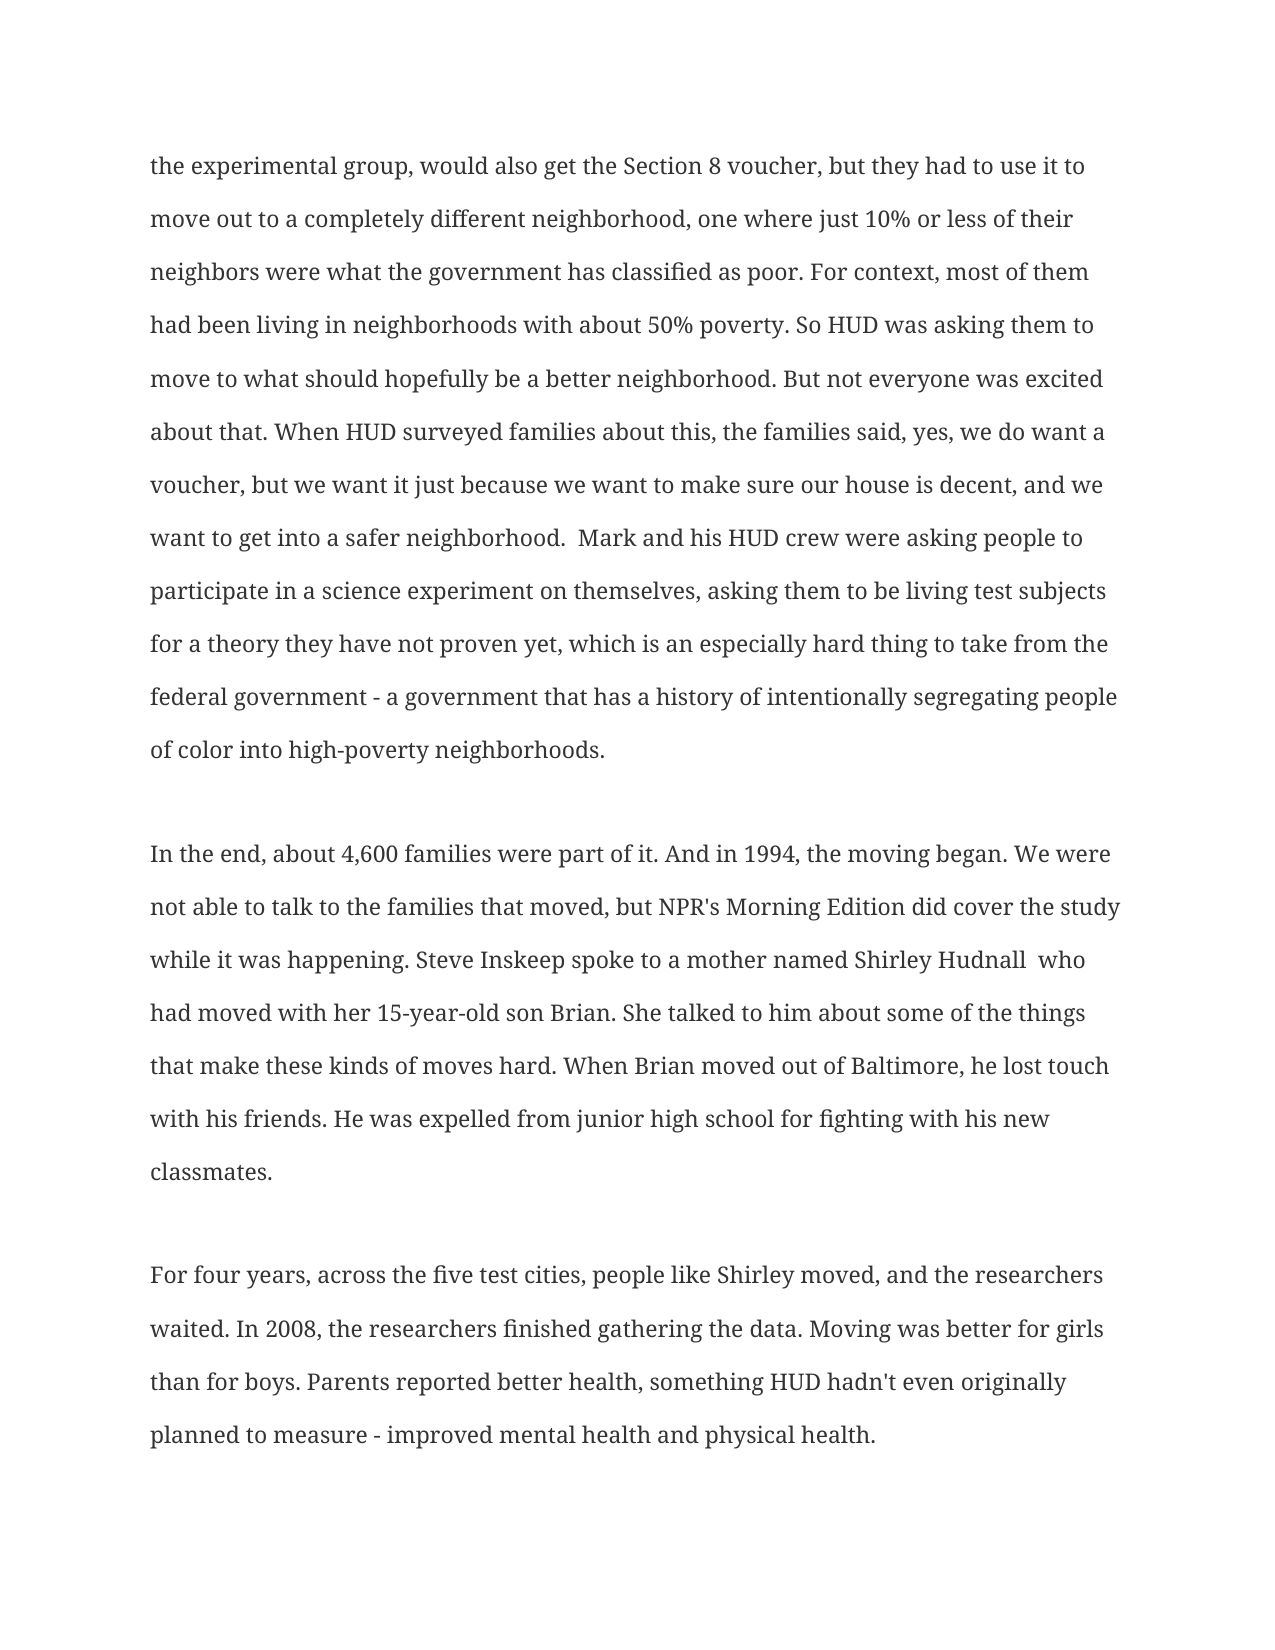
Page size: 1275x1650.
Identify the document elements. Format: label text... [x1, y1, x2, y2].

text In the end, about 4,600 families were part of it. And in 1994, the moving began. We were not able to talk to the families that moved, but NPR's Morning Edition did cover the study while it was happening. Steve Inskeep spoke to a mother named Shirley Hudnall who had moved with her 15-year-old son Brian. She talked to him about some of the things that make these kinds of moves hard. When Brian moved out of Baltimore, he lost touch with his friends. He was expelled from junior high school for fighting with his new classmates. [127, 837, 1148, 1187]
text the experimental group, would also get the Section 8 voucher, but they had to use it to move out to a completely different neighborhood, one where just 10% or less of their neighbors were what the government has classified as poor. For context, most of them had been living in neighborhoods with about 50% poverty. So HUD was asking them to move to what should hopefully be a better neighborhood. But not everyone was excited about that. When HUD surveyed families about this, the families said, yes, we do want a voucher, but we want it just because we want to make sure our house is decent, and we want to get into a safer neighborhood. Mark and his HUD crew were asking people to participate in a science experiment on themselves, asking them to be living test subjects for a theory they have not proven yet, which is an especially hard thing to take from the federal government - a government that has a history of intentionally segregating people of color into high-poverty neighborhoods. [150, 150, 1125, 766]
text For four years, across the five test cities, people like Shirley moved, and the researchers waited. In 2008, the researchers finished gathering the data. Moving was better for girls than for boys. Parents reported better health, something HUD hadn't even originally planned to measure - improved mental health and physical health. [127, 1259, 1148, 1450]
